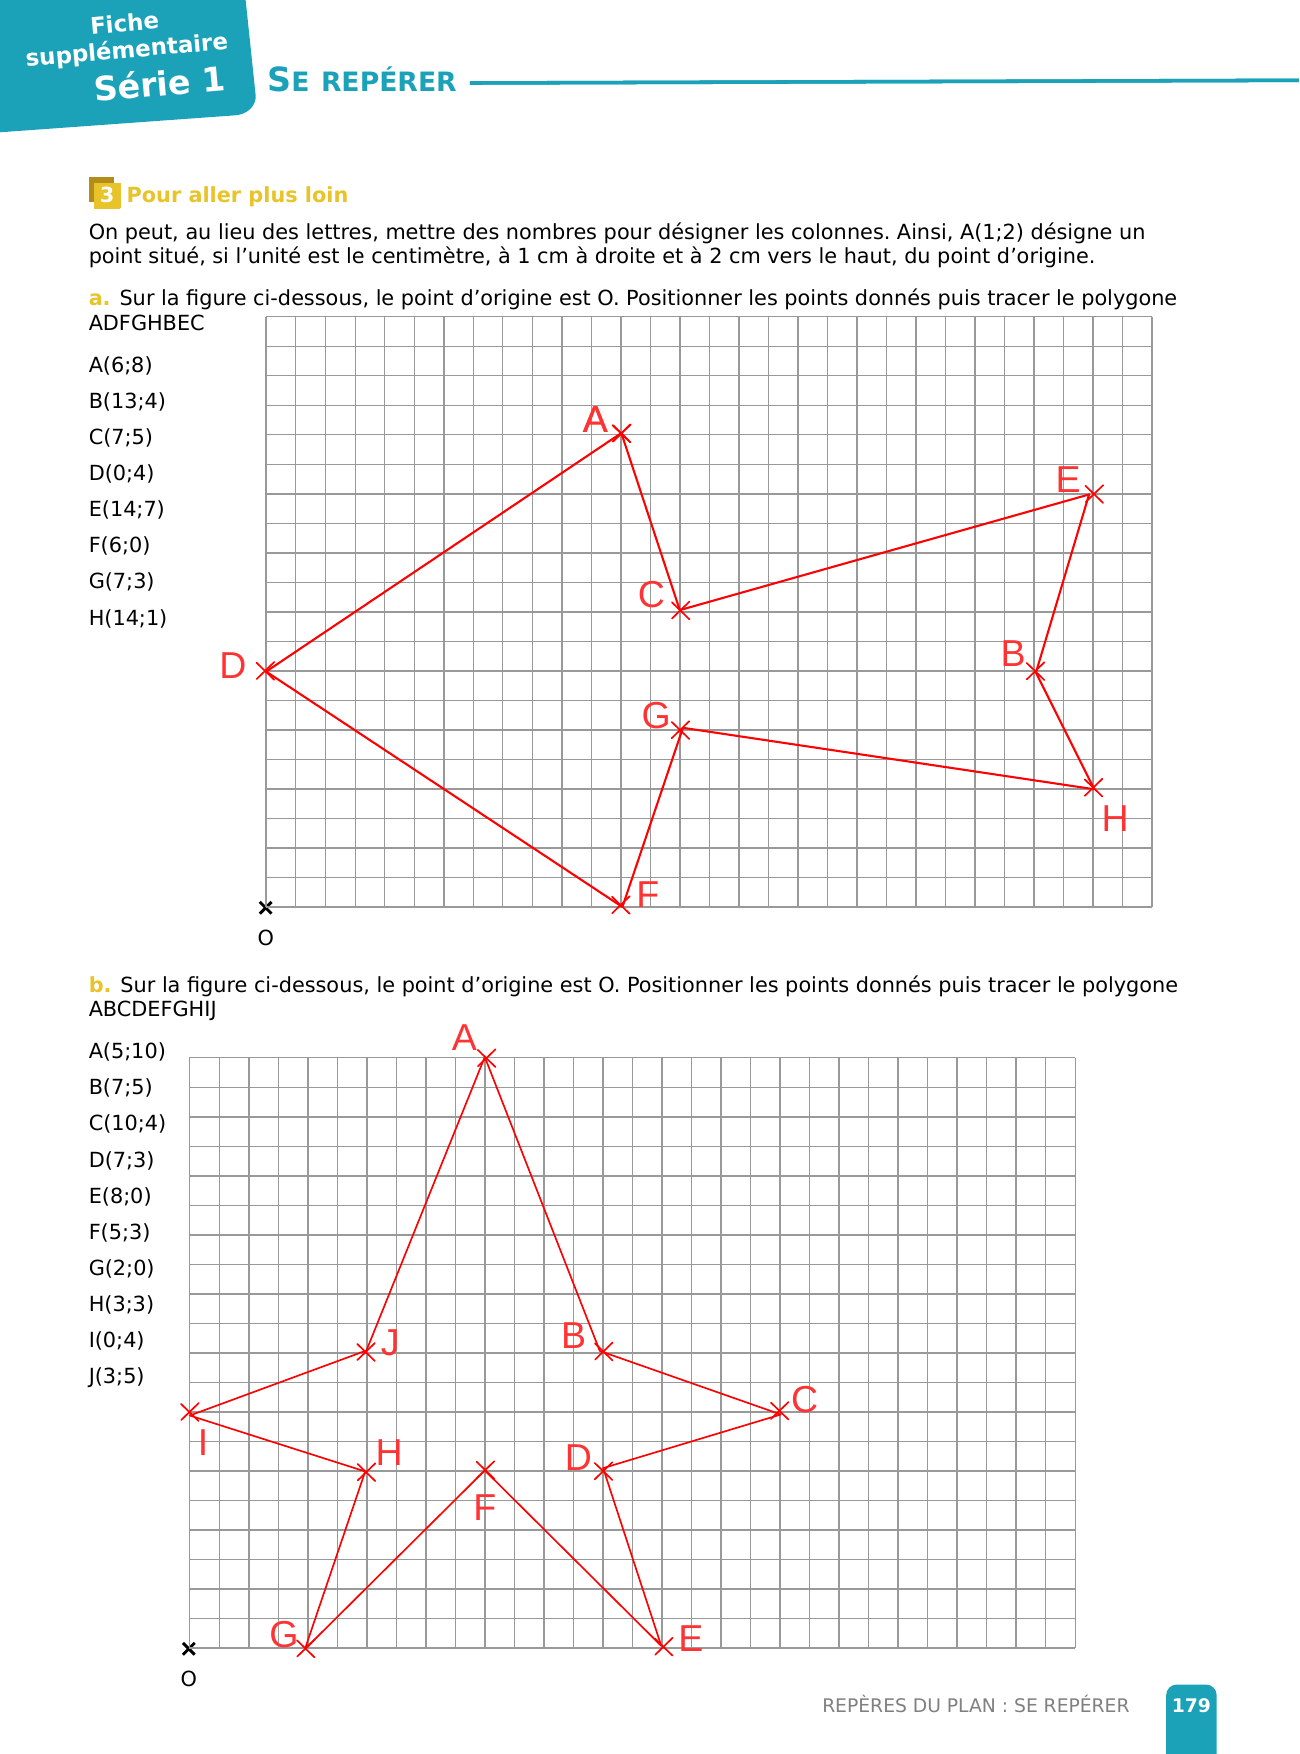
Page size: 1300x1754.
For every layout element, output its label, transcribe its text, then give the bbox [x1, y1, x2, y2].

subtitle [869, 1075, 897, 1087]
subtitle [946, 425, 974, 434]
subtitle [751, 1265, 779, 1280]
subtitle [557, 1236, 573, 1244]
subtitle [958, 1364, 986, 1382]
subtitle [946, 533, 974, 552]
subtitle I(0;4) [368, 1328, 396, 1352]
subtitle [976, 497, 1004, 521]
subtitle [1123, 406, 1151, 413]
subtitle [1046, 1265, 1075, 1280]
subtitle [604, 1148, 632, 1172]
subtitle [397, 1075, 425, 1087]
subtitle [326, 353, 355, 375]
subtitle [1017, 1364, 1045, 1382]
subtitle [1005, 497, 1033, 516]
subtitle [710, 569, 738, 582]
subtitle I(0;4) [88, 1328, 189, 1353]
subtitle [1123, 533, 1151, 552]
subtitle D(0;4) [88, 461, 265, 485]
subtitle [397, 1295, 425, 1316]
subtitle [267, 497, 295, 521]
subtitle [769, 353, 797, 375]
subtitle [427, 1265, 455, 1280]
subtitle [503, 389, 532, 405]
subtitle [887, 389, 915, 405]
subtitle [1046, 1256, 1075, 1264]
subtitle [267, 583, 295, 594]
subtitle [899, 1256, 927, 1264]
subtitle [503, 606, 532, 611]
subtitle [545, 1075, 573, 1087]
subtitle [799, 606, 827, 611]
subtitle [1064, 533, 1076, 552]
subtitle [663, 1148, 691, 1172]
subtitle [917, 533, 945, 541]
subtitle [515, 1220, 543, 1234]
subtitle [987, 1184, 1015, 1205]
subtitle [987, 1148, 1015, 1172]
subtitle [474, 583, 502, 594]
subtitle [799, 435, 827, 449]
subtitle [1064, 389, 1092, 405]
subtitle [220, 1383, 248, 1389]
subtitle D(0;4) [385, 465, 414, 485]
subtitle [869, 1184, 897, 1205]
subtitle [220, 1236, 248, 1244]
subtitle [356, 613, 384, 630]
subtitle [710, 406, 738, 413]
subtitle [692, 1088, 720, 1099]
subtitle [338, 1364, 366, 1382]
subtitle [840, 1220, 868, 1234]
subtitle [987, 1236, 1015, 1244]
subtitle [326, 425, 355, 434]
subtitle [840, 1088, 868, 1099]
subtitle [928, 1236, 956, 1244]
subtitle [946, 497, 974, 521]
subtitle [893, 546, 915, 552]
subtitle [751, 1295, 779, 1316]
subtitle [267, 606, 295, 611]
subtitle [604, 1118, 632, 1136]
subtitle [474, 606, 502, 611]
subtitle [279, 1383, 307, 1389]
subtitle [1046, 1220, 1075, 1234]
subtitle [415, 613, 443, 630]
subtitle [663, 1375, 682, 1382]
subtitle [545, 1118, 573, 1136]
subtitle [633, 1364, 661, 1382]
subtitle [740, 497, 768, 521]
subtitle [456, 1383, 484, 1389]
subtitle H(3;3) [88, 1292, 189, 1316]
subtitle D(7;3) [88, 1148, 189, 1172]
subtitle [1017, 1184, 1045, 1205]
subtitle [415, 406, 443, 413]
subtitle [1046, 1118, 1075, 1136]
subtitle [415, 389, 443, 405]
subtitle [515, 1364, 543, 1382]
subtitle [415, 583, 443, 594]
subtitle [368, 1256, 396, 1264]
subtitle [1017, 1256, 1045, 1264]
subtitle [663, 1364, 691, 1381]
subtitle D(0;4) [445, 465, 473, 485]
subtitle [651, 613, 679, 630]
subtitle [385, 389, 414, 405]
subtitle [810, 1256, 838, 1264]
subtitle [928, 1364, 956, 1382]
subtitle E(14;7) [88, 497, 265, 521]
subtitle D(0;4) [1035, 465, 1063, 485]
subtitle [740, 406, 768, 413]
subtitle [810, 1075, 838, 1087]
subtitle [427, 1383, 455, 1389]
subtitle [946, 613, 974, 630]
subtitle [385, 533, 414, 552]
subtitle [368, 1265, 396, 1280]
subtitle [332, 614, 355, 630]
subtitle [309, 1118, 337, 1136]
subtitle [1005, 533, 1033, 552]
subtitle [563, 353, 591, 375]
subtitle [1064, 435, 1092, 449]
subtitle [1046, 1236, 1075, 1244]
subtitle [279, 1088, 307, 1099]
subtitle [928, 1118, 956, 1136]
subtitle [1005, 425, 1033, 434]
subtitle [486, 1364, 514, 1382]
subtitle [692, 1148, 720, 1172]
subtitle [656, 533, 679, 552]
subtitle [190, 1265, 219, 1280]
subtitle [710, 353, 738, 375]
subtitle [810, 1295, 838, 1316]
subtitle I(0;4) [574, 1328, 598, 1352]
subtitle [604, 1088, 632, 1099]
subtitle [545, 1383, 573, 1389]
subtitle [869, 1265, 897, 1280]
subtitle [309, 1265, 337, 1280]
subtitle [692, 1265, 720, 1280]
subtitle [338, 1088, 366, 1099]
subtitle [899, 1075, 927, 1087]
subtitle [445, 497, 473, 521]
subtitle [917, 613, 945, 630]
subtitle [840, 1118, 868, 1136]
subtitle [356, 425, 384, 434]
subtitle [946, 435, 974, 449]
subtitle [1094, 353, 1122, 375]
subtitle [858, 389, 886, 405]
subtitle [1017, 1118, 1045, 1136]
subtitle [456, 1236, 484, 1244]
subtitle [663, 1118, 691, 1136]
subtitle [1046, 1383, 1075, 1389]
subtitle [604, 1265, 632, 1280]
subtitle [781, 1383, 809, 1389]
subtitle [1005, 435, 1033, 449]
subtitle [899, 1184, 927, 1205]
subtitle [976, 389, 1004, 405]
subtitle [928, 1220, 956, 1234]
subtitle [810, 1184, 838, 1205]
subtitle [781, 1088, 809, 1099]
subtitle B(13;4) [88, 389, 265, 413]
subtitle [338, 1295, 366, 1316]
subtitle I(0;4) [781, 1328, 809, 1352]
subtitle [356, 353, 384, 375]
subtitle D(0;4) [503, 465, 532, 485]
subtitle [899, 1088, 927, 1099]
subtitle [326, 435, 355, 449]
subtitle [592, 389, 620, 405]
subtitle [1046, 1148, 1075, 1172]
subtitle [697, 1383, 720, 1389]
subtitle [415, 425, 443, 434]
subtitle [722, 1088, 750, 1099]
subtitle [899, 1118, 927, 1136]
subtitle [326, 569, 355, 582]
subtitle D(0;4) [917, 465, 945, 485]
subtitle [190, 1088, 219, 1099]
subtitle [651, 569, 669, 582]
subtitle [220, 1088, 248, 1099]
subtitle [309, 1256, 337, 1264]
subtitle [515, 1383, 543, 1389]
subtitle [958, 1295, 986, 1316]
subtitle I(0;4) [751, 1328, 779, 1352]
subtitle I(0;4) [456, 1328, 484, 1352]
subtitle [545, 1088, 573, 1099]
subtitle [799, 425, 827, 434]
subtitle [403, 1256, 425, 1264]
subtitle [722, 1364, 750, 1382]
subtitle [799, 570, 827, 582]
subtitle [740, 606, 768, 611]
subtitle [309, 1075, 337, 1087]
subtitle [828, 533, 856, 552]
subtitle [1153, 497, 1205, 521]
subtitle [190, 1383, 219, 1389]
subtitle [474, 569, 502, 582]
subtitle [781, 1075, 809, 1087]
subtitle [1017, 1148, 1045, 1172]
subtitle [751, 1184, 779, 1205]
subtitle [545, 1295, 573, 1316]
subtitle [309, 1111, 337, 1116]
subtitle I(0;4) [593, 1328, 602, 1348]
subtitle [769, 389, 797, 405]
subtitle [368, 1088, 396, 1099]
subtitle [604, 1220, 632, 1234]
subtitle D(0;4) [887, 465, 915, 485]
subtitle [633, 1184, 661, 1205]
subtitle [267, 425, 295, 434]
subtitle [470, 1088, 484, 1099]
subtitle [781, 1184, 809, 1205]
subtitle [858, 606, 886, 611]
subtitle On peut, au lieu des lettres, mettre des nombres pour désigner les colonnes. Ainsi, A(1;2) désigne un point situé, si l’unité est le centimètre, à 1 cm à droite et à 2 cm vers le haut, du point d’origine. [88, 220, 1205, 269]
subtitle [250, 1075, 278, 1087]
subtitle [486, 1088, 499, 1099]
subtitle [928, 1111, 956, 1116]
subtitle [976, 406, 1004, 413]
subtitle [622, 353, 650, 375]
subtitle D(0;4) [1123, 465, 1151, 485]
subtitle [604, 1184, 632, 1205]
subtitle [427, 1148, 446, 1172]
subtitle [250, 1184, 278, 1205]
subtitle [563, 613, 591, 630]
subtitle [296, 613, 325, 630]
subtitle [946, 406, 974, 413]
subtitle [799, 353, 827, 375]
subtitle [267, 533, 295, 552]
subtitle [326, 406, 355, 413]
subtitle [1017, 1295, 1045, 1316]
subtitle [267, 389, 295, 405]
subtitle [604, 1295, 632, 1316]
subtitle [958, 1256, 986, 1264]
subtitle [1046, 1111, 1075, 1116]
subtitle [1064, 613, 1092, 630]
subtitle [456, 1220, 484, 1234]
subtitle [604, 1236, 632, 1244]
subtitle [976, 613, 1004, 630]
subtitle [190, 1148, 219, 1172]
subtitle [427, 1364, 455, 1382]
subtitle [663, 1256, 691, 1264]
subtitle [928, 1295, 956, 1316]
subtitle [267, 406, 295, 413]
subtitle [722, 1111, 750, 1116]
subtitle [250, 1383, 272, 1389]
subtitle [692, 1256, 720, 1264]
subtitle [781, 1256, 809, 1264]
subtitle [887, 613, 915, 630]
subtitle [928, 1184, 956, 1205]
subtitle [368, 1111, 396, 1116]
subtitle [976, 533, 1004, 552]
subtitle [1123, 569, 1151, 582]
subtitle [917, 435, 945, 449]
subtitle [745, 587, 768, 594]
subtitle [751, 1236, 779, 1244]
subtitle [840, 1383, 868, 1389]
subtitle J(3;5) [88, 1364, 189, 1389]
subtitle [574, 1256, 602, 1264]
subtitle D(0;4) [415, 465, 443, 485]
subtitle [624, 425, 650, 434]
subtitle [456, 1184, 484, 1205]
subtitle [397, 1111, 425, 1116]
subtitle [592, 606, 620, 611]
subtitle [651, 425, 679, 434]
subtitle [917, 583, 945, 594]
subtitle [928, 1075, 956, 1087]
subtitle [810, 1236, 838, 1244]
subtitle [503, 497, 532, 521]
subtitle [858, 425, 886, 434]
subtitle [799, 406, 827, 413]
subtitle [580, 1295, 602, 1316]
subtitle [574, 1220, 602, 1234]
subtitle [828, 583, 856, 594]
subtitle [415, 435, 443, 449]
subtitle [928, 1265, 956, 1280]
subtitle [445, 613, 473, 630]
subtitle [899, 1265, 927, 1280]
subtitle [858, 613, 886, 630]
subtitle [604, 1075, 632, 1087]
subtitle [1046, 1295, 1075, 1316]
subtitle [692, 1220, 720, 1234]
subtitle [692, 1295, 720, 1316]
subtitle [445, 435, 473, 449]
subtitle I(0;4) [663, 1328, 691, 1352]
subtitle [681, 389, 709, 405]
subtitle [692, 1075, 720, 1087]
subtitle [869, 1383, 897, 1389]
subtitle [840, 1236, 868, 1244]
subtitle [799, 583, 827, 594]
subtitle [681, 497, 709, 521]
subtitle [928, 1088, 956, 1099]
subtitle [946, 389, 974, 405]
subtitle [1076, 1256, 1205, 1280]
subtitle [987, 1220, 1015, 1234]
subtitle [503, 583, 532, 594]
subtitle [987, 1118, 1015, 1136]
subtitle [958, 1111, 986, 1116]
subtitle I(0;4) [1046, 1328, 1075, 1352]
subtitle [296, 569, 325, 582]
subtitle [869, 1088, 897, 1099]
subtitle [563, 606, 591, 611]
subtitle [486, 1148, 514, 1172]
subtitle [1153, 353, 1205, 377]
subtitle [326, 613, 349, 629]
subtitle [592, 497, 620, 521]
subtitle [1076, 1364, 1205, 1389]
subtitle [563, 533, 591, 552]
subtitle D(0;4) [681, 465, 709, 485]
subtitle [769, 435, 797, 449]
subtitle [309, 1088, 337, 1099]
subtitle [563, 583, 591, 594]
subtitle [751, 1383, 779, 1389]
subtitle [533, 425, 561, 434]
subtitle [250, 1088, 278, 1099]
subtitle [592, 613, 620, 630]
subtitle [220, 1118, 248, 1136]
subtitle [397, 1184, 425, 1205]
subtitle [279, 1148, 307, 1172]
subtitle [633, 1236, 661, 1244]
subtitle [309, 1220, 337, 1234]
subtitle [445, 533, 469, 549]
subtitle [858, 435, 886, 449]
subtitle [250, 1148, 278, 1172]
subtitle [681, 583, 709, 594]
subtitle [1035, 389, 1063, 405]
subtitle [887, 569, 915, 582]
subtitle [751, 1220, 779, 1234]
subtitle [692, 1236, 720, 1244]
subtitle [810, 1383, 838, 1389]
subtitle [296, 353, 325, 375]
subtitle [604, 1256, 632, 1264]
subtitle [1076, 1075, 1205, 1099]
subtitle [385, 425, 414, 434]
subtitle [592, 435, 615, 449]
subtitle [1064, 497, 1086, 521]
subtitle D(0;4) [976, 465, 1004, 485]
subtitle [828, 389, 856, 405]
subtitle [899, 1111, 927, 1116]
subtitle [681, 406, 709, 413]
subtitle I(0;4) [810, 1328, 838, 1352]
subtitle [385, 353, 414, 375]
subtitle [515, 1111, 543, 1116]
subtitle [503, 406, 532, 413]
subtitle [1035, 504, 1063, 521]
subtitle [338, 1075, 366, 1087]
subtitle [592, 583, 620, 594]
subtitle [869, 1295, 897, 1316]
subtitle [958, 1184, 986, 1205]
list Sur la figure ci-dessous, le point d’origine est O. Positionner les points donnés puis tracer le polygone ADFGHBEC [88, 286, 1211, 335]
subtitle [220, 1295, 248, 1316]
subtitle [456, 1265, 484, 1280]
subtitle [751, 1364, 779, 1382]
subtitle [338, 1236, 366, 1244]
subtitle [1035, 533, 1063, 552]
subtitle [899, 1364, 927, 1382]
subtitle [1153, 425, 1205, 449]
subtitle [503, 533, 532, 552]
subtitle [356, 497, 384, 521]
subtitle [681, 533, 709, 552]
subtitle [533, 569, 561, 582]
subtitle [840, 1184, 868, 1205]
subtitle [1123, 583, 1151, 594]
subtitle [1074, 533, 1092, 552]
subtitle [515, 1148, 528, 1172]
subtitle [887, 435, 915, 449]
subtitle [1035, 435, 1063, 449]
subtitle [958, 1118, 986, 1136]
subtitle [692, 1184, 720, 1205]
subtitle D(0;4) [1064, 465, 1092, 485]
subtitle [545, 1111, 573, 1116]
subtitle [1153, 533, 1205, 558]
subtitle [633, 1295, 661, 1316]
subtitle [1076, 1111, 1205, 1136]
subtitle D(0;4) [769, 465, 797, 485]
subtitle D(0;4) [622, 465, 637, 485]
subtitle [1005, 569, 1033, 582]
subtitle [522, 1148, 543, 1172]
subtitle [976, 583, 1004, 594]
subtitle [1005, 406, 1033, 413]
subtitle [356, 389, 384, 405]
subtitle [651, 353, 679, 375]
subtitle [368, 1364, 396, 1382]
subtitle [415, 606, 443, 611]
subtitle [828, 435, 856, 449]
subtitle [828, 353, 856, 375]
subtitle [887, 406, 915, 413]
subtitle [574, 1295, 584, 1316]
subtitle [928, 1383, 956, 1389]
subtitle [533, 353, 561, 375]
subtitle B(7;5) [88, 1075, 189, 1099]
subtitle [326, 533, 355, 552]
subtitle [515, 1118, 543, 1136]
subtitle [1005, 613, 1033, 630]
subtitle [740, 569, 768, 582]
subtitle [427, 1075, 455, 1087]
subtitle [474, 533, 502, 552]
subtitle [474, 497, 502, 521]
subtitle C(10;4) [88, 1111, 189, 1136]
subtitle D(0;4) [474, 465, 502, 485]
subtitle [503, 353, 532, 375]
subtitle [710, 583, 738, 594]
subtitle [740, 533, 768, 552]
list Sur la figure ci-dessous, le point d’origine est O. Positionner les points donnés puis tracer le polygone ABCDEFGHIJ [88, 973, 1211, 1021]
subtitle [1094, 435, 1122, 449]
subtitle [338, 1256, 366, 1264]
subtitle I(0;4) [515, 1328, 543, 1352]
subtitle [604, 1111, 632, 1116]
subtitle [563, 569, 591, 582]
subtitle [1123, 389, 1151, 405]
subtitle [681, 613, 709, 630]
subtitle [840, 1111, 868, 1116]
subtitle [494, 1075, 514, 1087]
subtitle [858, 353, 886, 375]
subtitle [474, 425, 502, 434]
subtitle [1123, 613, 1151, 630]
subtitle [574, 1383, 602, 1389]
subtitle [427, 1088, 455, 1099]
subtitle [338, 1220, 366, 1234]
subtitle I(0;4) [987, 1328, 1015, 1352]
subtitle [781, 1265, 809, 1280]
subtitle [220, 1256, 248, 1264]
subtitle [356, 406, 384, 413]
subtitle I(0;4) [486, 1328, 514, 1352]
subtitle [622, 389, 650, 405]
subtitle [190, 1295, 219, 1316]
subtitle [1005, 389, 1033, 405]
subtitle [309, 1148, 337, 1172]
subtitle [474, 435, 502, 449]
subtitle [1076, 1184, 1205, 1208]
subtitle [1035, 497, 1063, 508]
subtitle [622, 613, 650, 630]
subtitle I(0;4) [190, 1328, 219, 1352]
subtitle [681, 353, 709, 375]
subtitle [220, 1111, 248, 1116]
subtitle [622, 569, 650, 582]
subtitle [781, 1111, 809, 1116]
subtitle [220, 1148, 248, 1172]
subtitle D(0;4) [858, 465, 886, 485]
subtitle [338, 1383, 366, 1389]
subtitle [1046, 1184, 1075, 1205]
subtitle [810, 1265, 838, 1280]
subtitle I(0;4) [958, 1328, 986, 1352]
subtitle [296, 606, 325, 611]
subtitle [1005, 606, 1033, 611]
subtitle [397, 1364, 425, 1382]
subtitle [946, 569, 974, 582]
subtitle [1076, 1220, 1205, 1244]
subtitle [220, 1265, 248, 1280]
subtitle [987, 1075, 1015, 1087]
subtitle [296, 533, 325, 552]
subtitle G(2;0) [88, 1256, 189, 1280]
subtitle [368, 1184, 396, 1205]
subtitle [751, 1118, 779, 1136]
subtitle [1017, 1220, 1045, 1234]
subtitle [917, 497, 945, 521]
subtitle [1123, 435, 1151, 449]
subtitle [427, 1184, 455, 1205]
subtitle [722, 1184, 750, 1205]
subtitle [917, 389, 945, 405]
subtitle [651, 583, 673, 594]
subtitle [858, 533, 886, 552]
subtitle [781, 1148, 809, 1172]
subtitle [356, 583, 384, 594]
subtitle [267, 613, 295, 630]
subtitle [769, 606, 797, 611]
subtitle [1035, 406, 1063, 413]
subtitle [267, 435, 295, 449]
subtitle [574, 1075, 602, 1087]
subtitle [840, 1075, 868, 1087]
subtitle [651, 389, 679, 405]
subtitle [474, 406, 502, 413]
subtitle D(0;4) [740, 465, 768, 485]
subtitle [279, 1295, 307, 1316]
subtitle [828, 569, 856, 582]
subtitle [869, 1111, 897, 1116]
subtitle [1123, 497, 1151, 521]
subtitle [267, 353, 295, 375]
subtitle [722, 1118, 750, 1136]
subtitle [397, 1118, 425, 1136]
subtitle [386, 583, 414, 594]
subtitle [622, 406, 650, 413]
subtitle [326, 583, 355, 594]
subtitle [592, 533, 620, 552]
subtitle [651, 406, 679, 413]
subtitle [740, 389, 768, 405]
subtitle [1064, 406, 1092, 413]
subtitle [681, 425, 709, 434]
subtitle D(0;4) [326, 465, 355, 485]
subtitle [427, 1111, 455, 1116]
subtitle [799, 389, 827, 405]
subtitle [533, 583, 561, 594]
subtitle [338, 1148, 366, 1172]
subtitle F(6;0) [88, 533, 265, 558]
subtitle [899, 1236, 927, 1244]
subtitle [267, 569, 295, 582]
subtitle [710, 613, 738, 630]
subtitle [976, 353, 1004, 375]
subtitle [190, 1220, 219, 1234]
subtitle [651, 497, 679, 521]
subtitle [722, 1220, 750, 1234]
subtitle [887, 497, 915, 521]
subtitle [633, 1075, 661, 1087]
subtitle [456, 1118, 484, 1136]
subtitle [692, 1364, 720, 1382]
subtitle [722, 1383, 750, 1389]
subtitle [445, 389, 473, 405]
subtitle [397, 1220, 417, 1234]
subtitle [958, 1220, 986, 1234]
subtitle [751, 1148, 779, 1172]
subtitle H(14;1) [88, 606, 265, 630]
subtitle [987, 1088, 1015, 1099]
subtitle [740, 353, 768, 375]
subtitle [976, 569, 1004, 582]
subtitle [781, 1295, 809, 1316]
subtitle [1017, 1075, 1045, 1087]
subtitle [445, 606, 473, 611]
subtitle [309, 1236, 337, 1244]
subtitle [499, 1088, 514, 1099]
subtitle [385, 497, 414, 521]
subtitle [781, 1236, 809, 1244]
subtitle [486, 1256, 514, 1264]
subtitle [190, 1256, 219, 1264]
subtitle [427, 1118, 455, 1136]
subtitle [692, 1111, 720, 1116]
subtitle [545, 1364, 573, 1382]
subtitle [574, 1118, 602, 1136]
subtitle [663, 1220, 691, 1234]
subtitle [474, 1075, 484, 1087]
subtitle [1153, 606, 1205, 630]
subtitle [515, 1236, 543, 1244]
subtitle [663, 1236, 691, 1244]
subtitle [958, 1148, 986, 1172]
subtitle [368, 1148, 396, 1172]
subtitle [427, 1220, 455, 1234]
subtitle [840, 1265, 868, 1280]
subtitle [326, 389, 355, 405]
subtitle [456, 1088, 470, 1099]
subtitle [810, 1118, 838, 1136]
subtitle [1094, 583, 1122, 594]
subtitle [1076, 1292, 1205, 1316]
subtitle [190, 1118, 219, 1136]
subtitle [769, 406, 797, 413]
subtitle [869, 1148, 897, 1172]
subtitle [1017, 1111, 1045, 1116]
subtitle E(8;0) [88, 1184, 189, 1208]
subtitle [663, 1075, 691, 1087]
subtitle I(0;4) [692, 1328, 720, 1352]
subtitle I(0;4) [545, 1328, 573, 1352]
subtitle [190, 1184, 219, 1205]
subtitle [190, 1236, 219, 1244]
subtitle I(0;4) [928, 1328, 956, 1352]
subtitle [338, 1111, 366, 1116]
subtitle D(0;4) [356, 465, 384, 485]
subtitle [1035, 425, 1063, 434]
subtitle [486, 1295, 514, 1316]
subtitle [1153, 569, 1205, 594]
subtitle [840, 1148, 868, 1172]
subtitle [250, 1265, 278, 1280]
subtitle [810, 1088, 838, 1099]
subtitle [710, 497, 738, 521]
subtitle [828, 406, 856, 413]
subtitle [869, 1118, 897, 1136]
subtitle [220, 1184, 248, 1205]
subtitle I(0;4) [722, 1328, 750, 1352]
subtitle D(0;4) [1153, 461, 1205, 485]
subtitle [858, 406, 886, 413]
subtitle [503, 425, 532, 434]
subtitle [545, 1265, 570, 1280]
subtitle [840, 1256, 868, 1264]
subtitle [545, 1184, 573, 1205]
subtitle [958, 1236, 986, 1244]
subtitle [279, 1075, 307, 1087]
subtitle [533, 435, 561, 449]
subtitle [710, 606, 738, 611]
subtitle [279, 1364, 307, 1381]
subtitle [533, 497, 561, 521]
subtitle D(0;4) [1005, 465, 1033, 485]
subtitle [799, 613, 827, 630]
subtitle [976, 606, 1004, 611]
subtitle [917, 353, 945, 375]
subtitle [397, 1383, 425, 1389]
subtitle [279, 1111, 307, 1116]
subtitle [722, 1075, 750, 1087]
subtitle [663, 1265, 691, 1280]
subtitle [1123, 606, 1151, 611]
subtitle [769, 613, 797, 630]
subtitle [1046, 1075, 1075, 1087]
subtitle [368, 1236, 396, 1244]
subtitle [286, 1374, 307, 1382]
subtitle [486, 1184, 514, 1205]
subtitle [456, 1256, 484, 1264]
subtitle [515, 1075, 543, 1087]
subtitle [663, 1295, 691, 1316]
subtitle [869, 1364, 897, 1382]
subtitle D(0;4) [946, 465, 974, 485]
subtitle [356, 569, 384, 582]
subtitle [279, 1220, 307, 1234]
subtitle [769, 425, 797, 434]
subtitle [190, 1364, 219, 1382]
subtitle [250, 1118, 278, 1136]
subtitle [338, 1118, 366, 1136]
subtitle [651, 533, 659, 552]
subtitle [781, 1364, 809, 1382]
subtitle [550, 1220, 573, 1234]
subtitle [899, 1220, 927, 1234]
subtitle [722, 1256, 750, 1264]
subtitle [1083, 499, 1092, 521]
subtitle Pour aller plus loin [114, 177, 1211, 208]
subtitle [917, 406, 945, 413]
subtitle [250, 1236, 278, 1244]
subtitle [928, 1256, 956, 1264]
subtitle [1035, 353, 1063, 375]
subtitle [887, 425, 915, 434]
subtitle [622, 497, 648, 521]
subtitle [368, 1383, 396, 1389]
subtitle [563, 389, 591, 405]
subtitle D(0;4) [563, 465, 591, 485]
subtitle [604, 1364, 632, 1382]
subtitle [309, 1295, 337, 1316]
subtitle [976, 435, 1004, 449]
subtitle [456, 1295, 484, 1316]
subtitle [356, 533, 384, 552]
subtitle I(0;4) [869, 1328, 897, 1352]
subtitle [633, 1220, 661, 1234]
subtitle [987, 1383, 1015, 1389]
subtitle [503, 569, 532, 582]
subtitle I(0;4) [250, 1328, 278, 1352]
subtitle I(0;4) [899, 1328, 927, 1352]
subtitle [1005, 583, 1033, 594]
subtitle [503, 435, 532, 449]
subtitle [296, 425, 325, 434]
subtitle [769, 569, 797, 582]
subtitle [1017, 1236, 1045, 1244]
subtitle [633, 1383, 661, 1389]
subtitle [601, 438, 620, 449]
subtitle I(0;4) [633, 1328, 661, 1352]
subtitle [1065, 569, 1092, 582]
subtitle [1094, 533, 1122, 552]
subtitle [368, 1075, 396, 1087]
subtitle [917, 569, 945, 582]
subtitle [385, 435, 414, 449]
subtitle [279, 1236, 307, 1244]
subtitle [397, 1088, 425, 1099]
subtitle [710, 435, 738, 449]
subtitle [769, 533, 797, 552]
subtitle [1017, 1088, 1045, 1099]
subtitle [220, 1220, 248, 1234]
subtitle [415, 497, 443, 521]
subtitle I(0;4) [220, 1328, 248, 1352]
subtitle [574, 1265, 602, 1280]
subtitle [828, 613, 856, 630]
subtitle [574, 1184, 602, 1205]
subtitle [338, 1265, 366, 1280]
subtitle [917, 425, 945, 434]
subtitle [958, 1383, 986, 1389]
subtitle I(0;4) [1017, 1328, 1045, 1352]
subtitle D(0;4) [651, 465, 679, 485]
subtitle [1094, 406, 1122, 413]
subtitle [427, 1256, 455, 1264]
subtitle [474, 353, 502, 375]
subtitle [604, 1383, 632, 1389]
subtitle [633, 1088, 661, 1099]
subtitle [533, 613, 561, 630]
subtitle [810, 1220, 838, 1234]
subtitle [751, 1075, 779, 1087]
subtitle [279, 1256, 307, 1264]
subtitle [987, 1111, 1015, 1116]
subtitle [946, 606, 974, 611]
subtitle I(0;4) [338, 1328, 366, 1352]
subtitle [869, 1236, 897, 1244]
subtitle [486, 1265, 514, 1280]
subtitle [445, 353, 473, 375]
subtitle [917, 606, 945, 611]
subtitle [474, 389, 502, 405]
subtitle I(0;4) [1076, 1328, 1205, 1353]
subtitle [751, 1088, 779, 1099]
subtitle [622, 533, 650, 552]
subtitle [740, 435, 768, 449]
subtitle F(5;3) [88, 1220, 189, 1244]
subtitle [928, 1148, 956, 1172]
subtitle [338, 1184, 366, 1205]
subtitle [987, 1256, 1015, 1264]
subtitle [1064, 353, 1092, 375]
subtitle [474, 613, 502, 630]
subtitle [486, 1383, 514, 1389]
subtitle [456, 1075, 476, 1087]
subtitle D(0;4) [1094, 465, 1122, 485]
subtitle [781, 1220, 809, 1234]
subtitle A(6;8) [88, 353, 265, 377]
subtitle [1064, 583, 1092, 594]
subtitle [887, 353, 915, 375]
subtitle [740, 583, 768, 591]
subtitle [456, 1364, 484, 1382]
subtitle [622, 606, 650, 611]
subtitle [633, 1256, 661, 1264]
subtitle [250, 1295, 278, 1316]
subtitle [385, 569, 414, 582]
subtitle [296, 435, 325, 449]
subtitle C(7;5) [88, 425, 265, 449]
subtitle [368, 1118, 396, 1136]
subtitle [563, 435, 591, 449]
subtitle [533, 533, 561, 552]
subtitle [663, 1184, 691, 1205]
subtitle [486, 1220, 514, 1234]
subtitle [486, 1118, 514, 1136]
subtitle [592, 425, 618, 434]
subtitle [190, 1111, 219, 1116]
subtitle [899, 1295, 927, 1316]
subtitle [1051, 613, 1063, 630]
subtitle D(0;4) [267, 465, 295, 485]
subtitle [987, 1364, 1015, 1382]
subtitle [722, 1295, 750, 1316]
subtitle D(0;4) [828, 465, 856, 485]
subtitle [397, 1148, 425, 1172]
subtitle [663, 1088, 691, 1099]
subtitle [503, 613, 532, 630]
subtitle [810, 1364, 838, 1382]
subtitle [1094, 569, 1122, 582]
subtitle [309, 1184, 337, 1205]
subtitle [1035, 583, 1061, 594]
subtitle [1123, 353, 1151, 375]
subtitle [427, 1295, 455, 1316]
subtitle [1035, 613, 1052, 630]
subtitle [887, 533, 915, 550]
subtitle [799, 533, 827, 552]
subtitle D(0;4) [592, 465, 620, 485]
subtitle [415, 569, 443, 582]
subtitle [810, 1148, 838, 1172]
subtitle [946, 583, 974, 594]
subtitle D(0;4) [296, 465, 325, 485]
subtitle [633, 1148, 661, 1172]
subtitle [663, 1111, 691, 1116]
subtitle [445, 569, 473, 582]
subtitle [769, 583, 797, 594]
subtitle [946, 353, 974, 375]
subtitle [440, 1148, 455, 1172]
subtitle [296, 497, 325, 521]
subtitle [810, 1111, 838, 1116]
subtitle [356, 435, 384, 449]
subtitle [368, 1220, 396, 1234]
subtitle [681, 435, 709, 449]
subtitle [574, 1148, 602, 1172]
subtitle I(0;4) [309, 1328, 337, 1352]
subtitle [515, 1295, 543, 1316]
subtitle [250, 1364, 278, 1382]
subtitle [722, 1236, 750, 1244]
subtitle [385, 613, 414, 630]
subtitle [1076, 1148, 1205, 1172]
subtitle [326, 497, 355, 521]
subtitle [309, 1383, 337, 1389]
subtitle [740, 613, 768, 630]
subtitle [1064, 425, 1092, 434]
subtitle [1094, 497, 1122, 521]
subtitle [427, 1236, 455, 1244]
subtitle [958, 1088, 986, 1099]
subtitle A(5;10) [88, 1039, 1205, 1063]
subtitle [828, 425, 856, 434]
subtitle I(0;4) [397, 1328, 425, 1352]
subtitle [976, 425, 1004, 434]
subtitle [296, 389, 325, 405]
subtitle [220, 1075, 248, 1087]
subtitle [296, 406, 325, 413]
subtitle [1017, 1383, 1045, 1389]
subtitle I(0;4) [427, 1328, 455, 1352]
subtitle [592, 569, 620, 582]
subtitle [533, 606, 561, 611]
subtitle [545, 1148, 573, 1172]
subtitle [385, 606, 414, 611]
subtitle [1094, 425, 1122, 434]
subtitle [515, 1184, 541, 1205]
subtitle I(0;4) [604, 1328, 632, 1352]
subtitle [1005, 512, 1033, 521]
subtitle [1094, 389, 1122, 405]
subtitle [515, 1256, 543, 1264]
subtitle [574, 1111, 602, 1116]
subtitle [869, 1220, 897, 1234]
subtitle [781, 1118, 809, 1136]
subtitle [533, 406, 561, 413]
subtitle [710, 425, 738, 434]
subtitle [279, 1184, 307, 1205]
subtitle [840, 1295, 868, 1316]
subtitle [858, 497, 886, 521]
subtitle [663, 1383, 691, 1389]
subtitle [740, 425, 768, 434]
subtitle [326, 606, 355, 611]
subtitle [563, 497, 591, 521]
subtitle [397, 1265, 425, 1280]
subtitle D(0;4) [799, 465, 827, 485]
subtitle [220, 1364, 248, 1382]
subtitle [622, 583, 643, 594]
subtitle [899, 1383, 927, 1389]
subtitle [769, 497, 797, 521]
subtitle [869, 1256, 897, 1264]
subtitle D(0;4) [710, 465, 738, 485]
subtitle I(0;4) [279, 1328, 307, 1352]
subtitle [515, 1088, 543, 1099]
subtitle [751, 1256, 779, 1264]
subtitle [445, 425, 473, 434]
subtitle [279, 1265, 307, 1280]
subtitle [563, 425, 591, 434]
subtitle [563, 406, 591, 413]
subtitle [710, 389, 738, 405]
subtitle [958, 1075, 986, 1087]
subtitle [515, 1265, 543, 1280]
subtitle [592, 353, 620, 375]
subtitle [250, 1220, 278, 1234]
subtitle [840, 1364, 868, 1382]
subtitle [1017, 1265, 1045, 1280]
subtitle [858, 583, 886, 594]
subtitle [415, 353, 443, 375]
subtitle [574, 1236, 602, 1244]
subtitle [1153, 389, 1205, 413]
subtitle [1046, 1088, 1075, 1099]
subtitle [1094, 613, 1122, 630]
subtitle [545, 1256, 564, 1264]
subtitle [722, 1148, 750, 1172]
subtitle [887, 606, 915, 611]
subtitle [448, 535, 473, 552]
subtitle [456, 1148, 484, 1172]
subtitle [1064, 606, 1092, 611]
subtitle [598, 406, 620, 413]
subtitle [296, 583, 325, 594]
subtitle [415, 1220, 425, 1234]
subtitle [1123, 425, 1151, 434]
subtitle [415, 533, 443, 552]
subtitle D(0;4) [634, 465, 650, 485]
subtitle [692, 1118, 720, 1136]
subtitle [368, 1295, 387, 1316]
subtitle [445, 406, 473, 413]
subtitle [574, 1088, 602, 1099]
subtitle D(0;4) [533, 465, 561, 485]
subtitle [828, 497, 856, 521]
subtitle [633, 1265, 661, 1280]
subtitle [1005, 353, 1033, 375]
subtitle [987, 1265, 1015, 1280]
subtitle [633, 1111, 661, 1116]
subtitle [279, 1118, 307, 1136]
subtitle I(0;4) [840, 1328, 868, 1352]
subtitle [828, 606, 856, 611]
subtitle [486, 1236, 514, 1244]
subtitle G(7;3) [88, 569, 265, 594]
subtitle [633, 1118, 661, 1136]
subtitle [958, 1265, 986, 1280]
subtitle [382, 1295, 396, 1316]
subtitle [987, 1295, 1015, 1316]
subtitle [710, 533, 738, 552]
subtitle [250, 1111, 278, 1116]
subtitle [574, 1364, 602, 1382]
subtitle [651, 435, 679, 449]
subtitle [681, 569, 709, 582]
subtitle [250, 1256, 278, 1264]
subtitle [385, 406, 414, 413]
subtitle [445, 583, 473, 594]
subtitle [1094, 606, 1122, 611]
subtitle [917, 537, 945, 552]
subtitle [309, 1364, 337, 1382]
subtitle [1035, 569, 1063, 582]
subtitle [799, 497, 827, 521]
subtitle [190, 1075, 219, 1087]
subtitle [533, 389, 561, 405]
subtitle [751, 1111, 779, 1116]
subtitle [858, 569, 886, 582]
subtitle [887, 583, 915, 594]
subtitle [899, 1148, 927, 1172]
subtitle [1046, 1364, 1075, 1382]
subtitle [626, 435, 650, 449]
subtitle [668, 569, 679, 582]
subtitle [722, 1265, 750, 1280]
